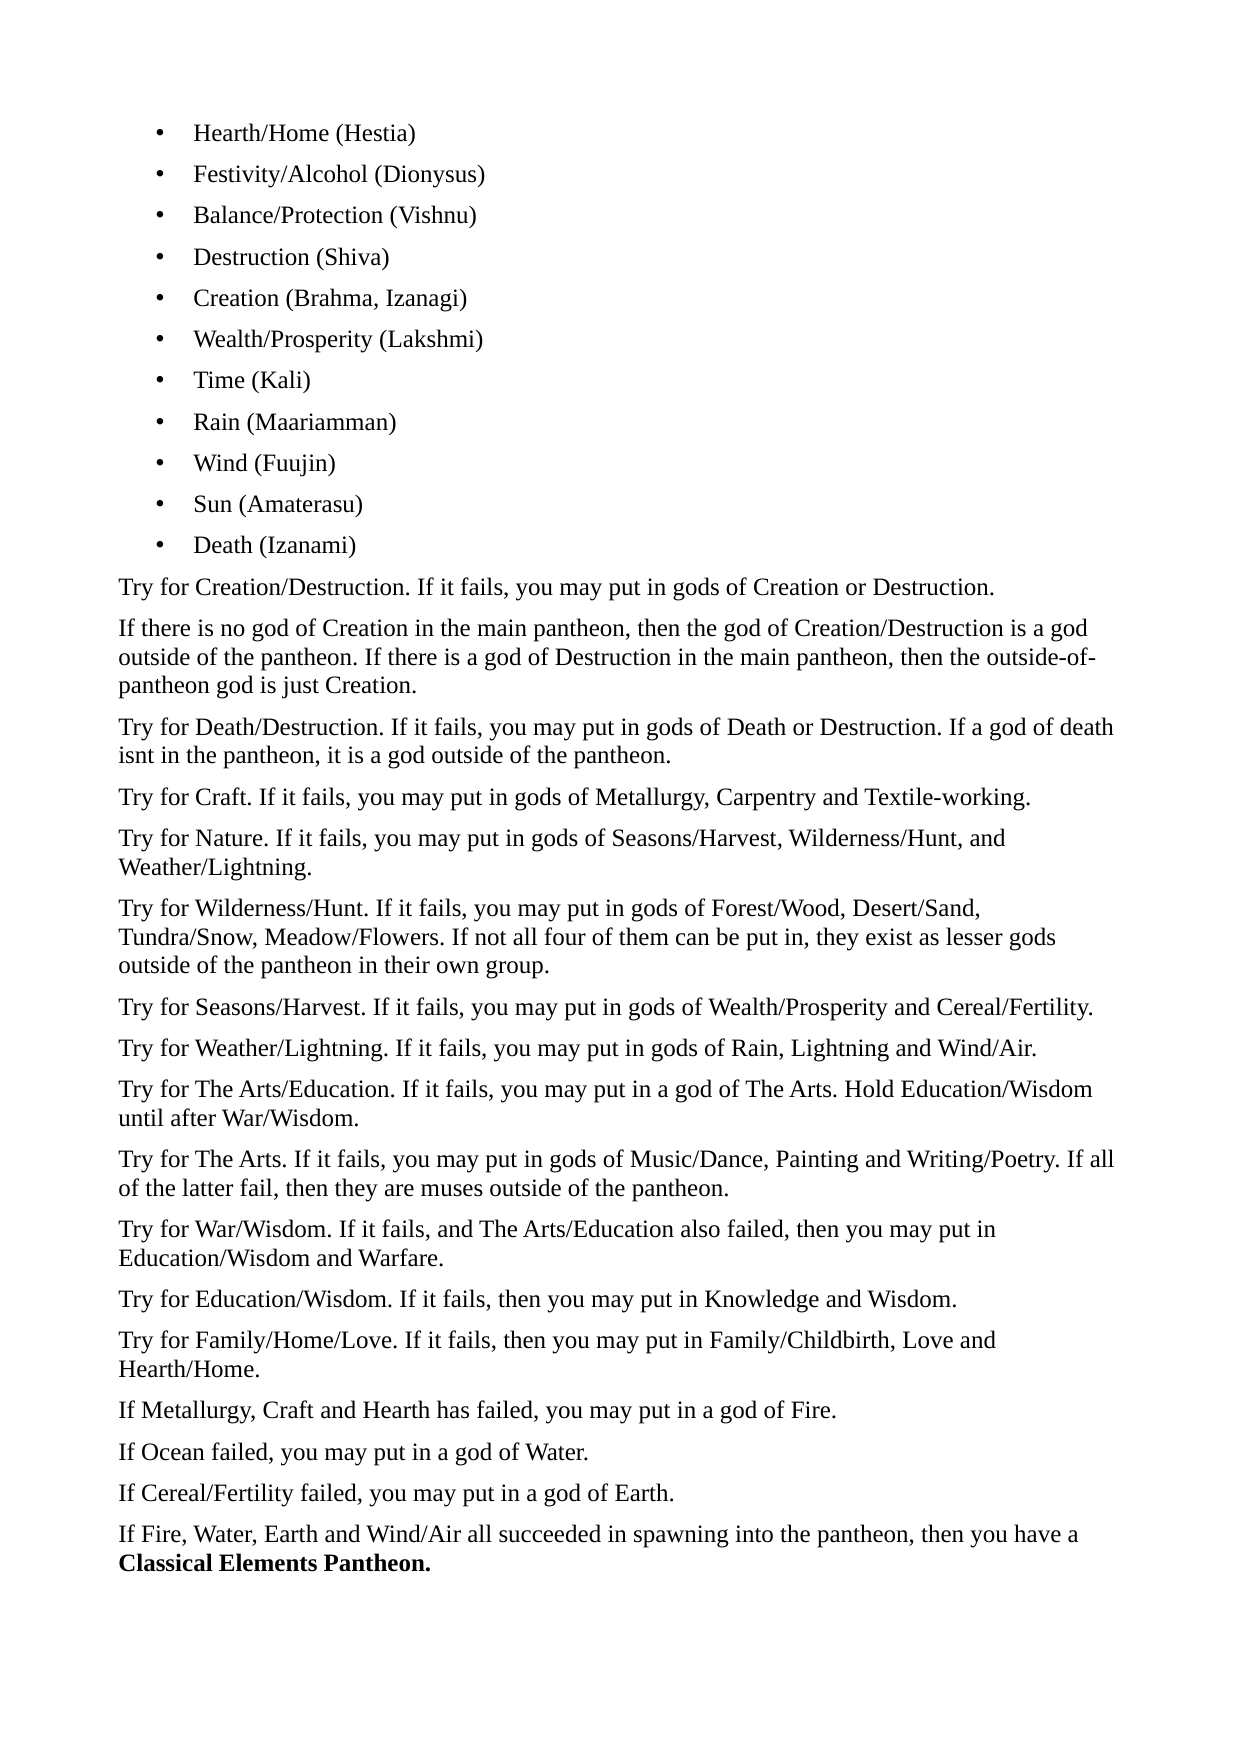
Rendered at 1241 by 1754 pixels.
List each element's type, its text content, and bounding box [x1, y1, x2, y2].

list Time (Kali) [156, 366, 1122, 394]
list Destruction (Shiva) [156, 242, 1122, 271]
list Festivity/Alcohol (Dionysus) [156, 159, 1122, 188]
text If there is no god of Creation in the main pantheon, then the god of Creation/Destruction is a god outside of the pantheon. If there is a god of Destruction in the main pantheon, then the outside-of-pantheon god is just Creation. [118, 613, 1122, 699]
list Rain (Maariamman) [156, 407, 1122, 436]
list Hearth/Home (Hestia) [156, 118, 1122, 147]
text Try for War/Wisdom. If it fails, and The Arts/Education also failed, then you may put in Education/Wisdom and Warfare. [118, 1214, 1122, 1272]
text Try for Weather/Lightning. If it fails, you may put in gods of Rain, Lightning and Wind/Air. [118, 1033, 1122, 1062]
text Try for Wilderness/Hunt. If it fails, you may put in gods of Forest/Wood, Desert/Sand, Tundra/Snow, Meadow/Flowers. If not all four of them can be put in, they exist as lesser gods outside of the pantheon in their own group. [118, 893, 1122, 979]
text Try for Craft. If it fails, you may put in gods of Metallurgy, Carpentry and Textile-working. [118, 782, 1122, 811]
list Death (Izanami) [156, 531, 1122, 559]
text Try for The Arts. If it fails, you may put in gods of Music/Dance, Painting and Writing/Poetry. If all of the latter fail, then they are muses outside of the pantheon. [118, 1144, 1122, 1202]
text Try for Death/Destruction. If it fails, you may put in gods of Death or Destruction. If a god of death isnt in the pantheon, it is a god outside of the pantheon. [118, 712, 1122, 769]
text Try for The Arts/Education. If it fails, you may put in a god of The Arts. Hold Education/Wisdom until after War/Wisdom. [118, 1074, 1122, 1132]
list Balance/Protection (Vishnu) [156, 201, 1122, 229]
text Try for Education/Wisdom. If it fails, then you may put in Knowledge and Wisdom. [118, 1284, 1122, 1313]
text Try for Nature. If it fails, you may put in gods of Seasons/Harvest, Wilderness/Hunt, and Weather/Lightning. [118, 823, 1122, 881]
text Try for Seasons/Harvest. If it fails, you may put in gods of Wealth/Prosperity and Cereal/Fertility. [118, 992, 1122, 1021]
list Wind (Fuujin) [156, 448, 1122, 477]
text If Metallurgy, Craft and Hearth has failed, you may put in a god of Fire. [118, 1396, 1122, 1424]
text If Cereal/Fertility failed, you may put in a god of Earth. [118, 1478, 1122, 1507]
text If Ocean failed, you may put in a god of Water. [118, 1437, 1122, 1466]
text Try for Family/Home/Love. If it fails, then you may put in Family/Childbirth, Love and Hearth/Home. [118, 1326, 1122, 1383]
text Try for Creation/Destruction. If it fails, you may put in gods of Creation or Destruction. [118, 572, 1122, 601]
list Creation (Brahma, Izanagi) [156, 283, 1122, 312]
text If Fire, Water, Earth and Wind/Air all succeeded in spawning into the pantheon, then you have a Classical Elements Pantheon. [118, 1519, 1122, 1577]
list Wealth/Prosperity (Lakshmi) [156, 324, 1122, 353]
list Sun (Amaterasu) [156, 489, 1122, 518]
